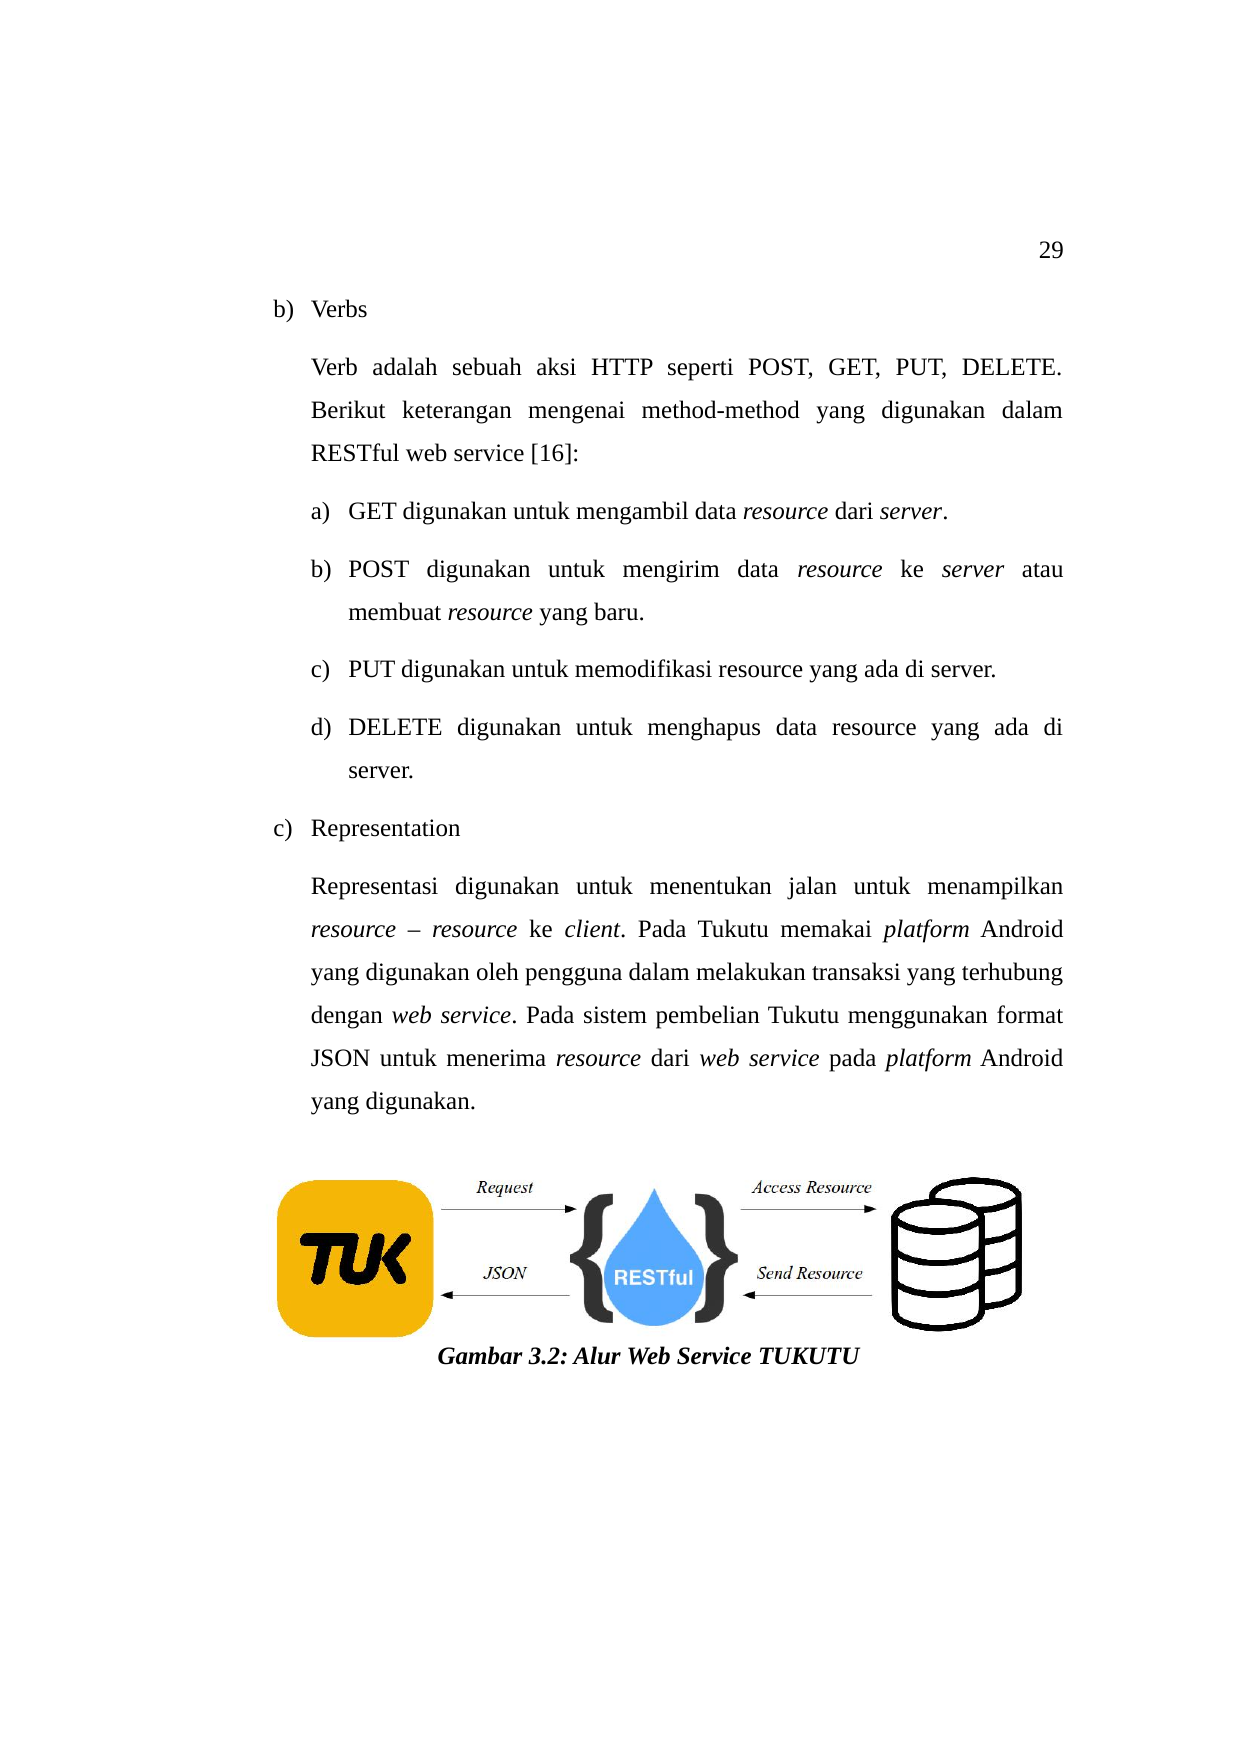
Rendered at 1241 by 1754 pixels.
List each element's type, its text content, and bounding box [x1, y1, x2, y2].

list POST digunakan untuk mengirim data resource ke server atau membuat resource yang baru. [311, 554, 1063, 626]
list Representasi digunakan untuk menentukan jalan untuk menampilkan resource – resource ke client. Pada Tukutu memakai platform Android yang digunakan oleh pengguna dalam melakukan transaksi yang terhubung dengan web service. Pada sistem pembelian Tukutu menggunakan format JSON untuk menerima resource dari web service pada platform Android yang digunakan. [273, 871, 1063, 1115]
text Gambar 3.2: Alur Web Service TUKUTU [254, 1342, 1045, 1370]
list GET digunakan untuk mengambil data resource dari server. [311, 496, 1063, 525]
list Representation [273, 813, 1063, 842]
list PUT digunakan untuk memodifikasi resource yang ada di server. [311, 654, 1063, 683]
list Verb adalah sebuah aksi HTTP seperti POST, GET, PUT, DELETE. Berikut keterangan mengenai method-method yang digunakan dalam RESTful web service [16]: [273, 352, 1063, 467]
list DELETE digunakan untuk menghapus data resource yang ada di server. [311, 712, 1063, 784]
list Verbs [273, 294, 1063, 323]
picture [254, 1156, 1045, 1342]
